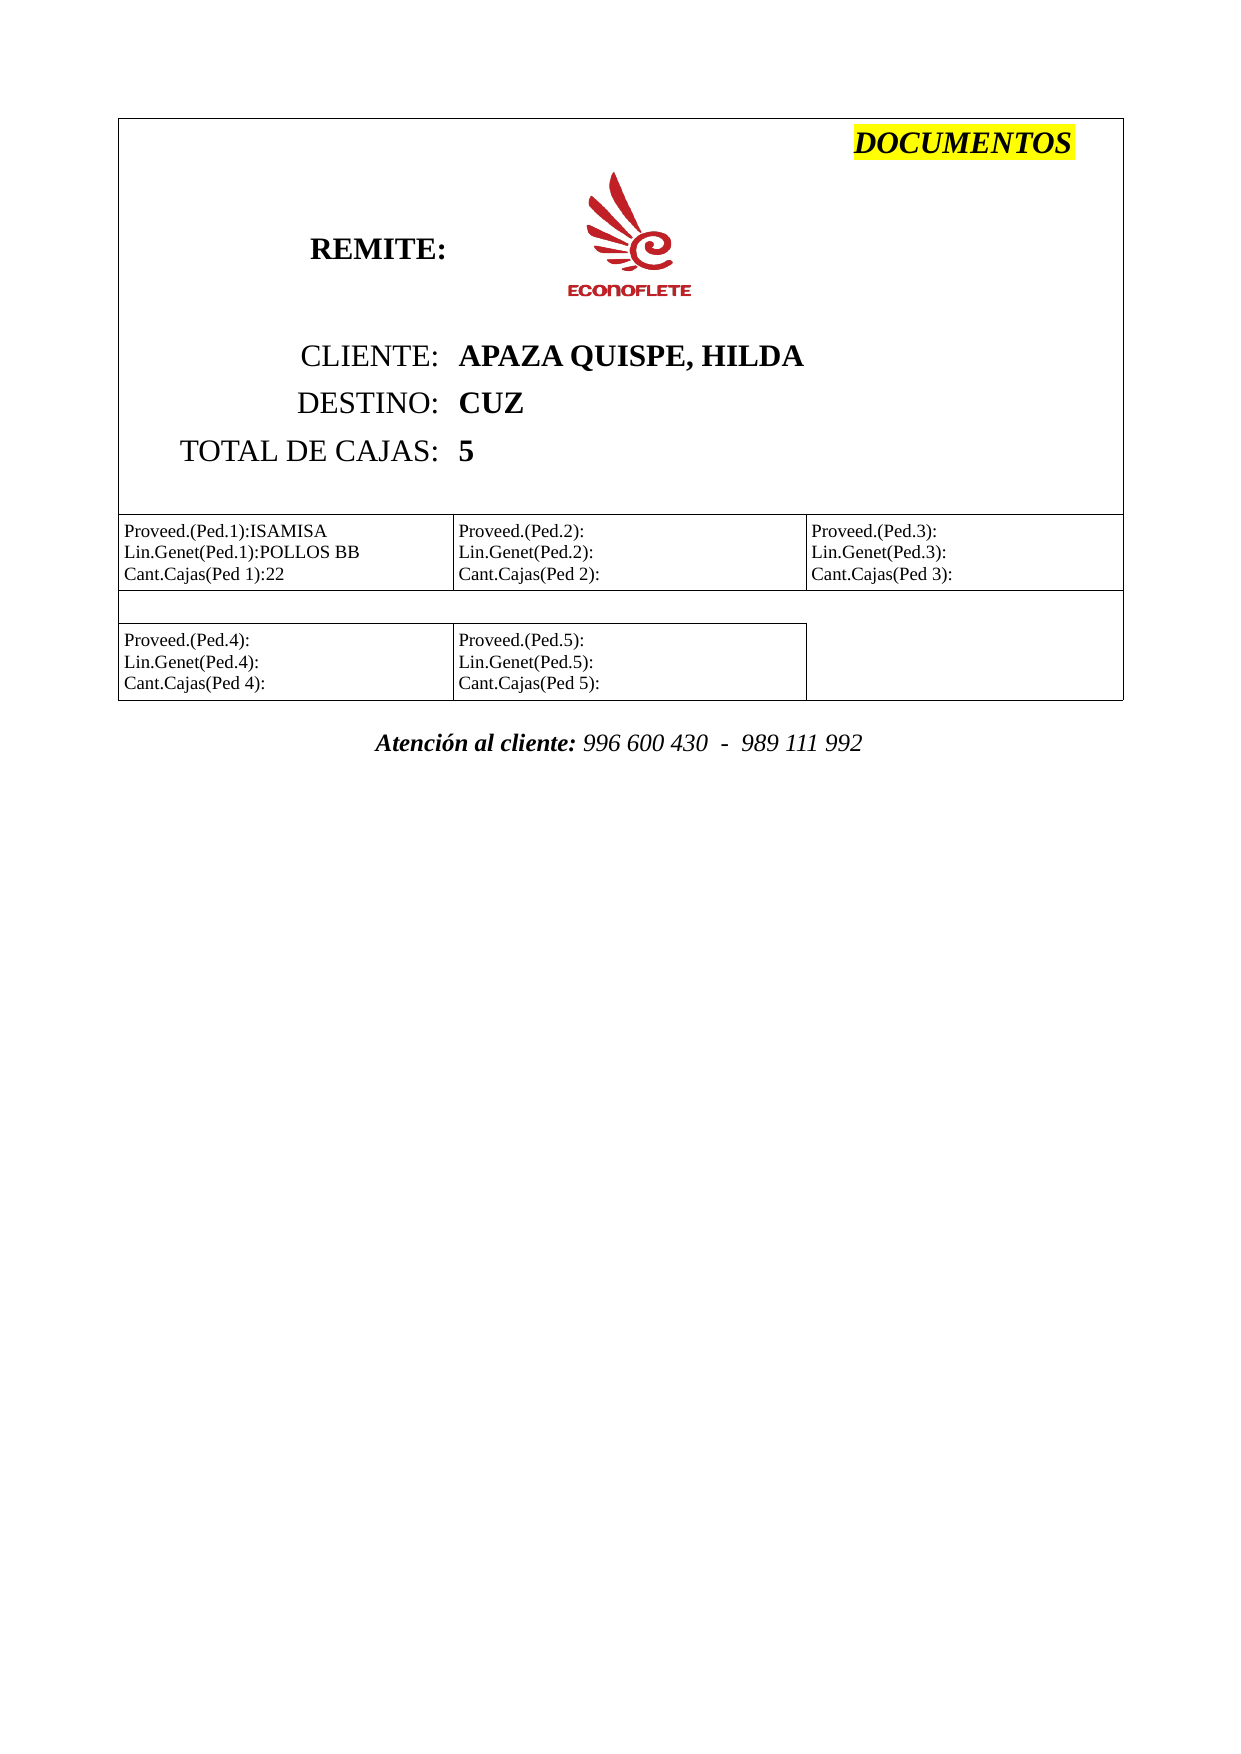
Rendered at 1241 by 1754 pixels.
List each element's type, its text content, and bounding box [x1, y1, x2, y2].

table_cell [807, 623, 1123, 699]
table_cell APAZA QUISPE, HILDA [453, 332, 1123, 379]
table_cell [453, 166, 806, 332]
table_cell Proveed.(Ped.5): Lin.Genet(Ped.5): Cant.Cajas(Ped 5): [454, 624, 806, 699]
table_cell DESTINO: [119, 379, 453, 426]
text Atención al cliente: 996 600 430 - 989 111 992 [118, 728, 1122, 757]
table_cell CUZ [453, 379, 806, 426]
table_cell [806, 379, 1123, 426]
table_cell Proveed.(Ped.3): Lin.Genet(Ped.3): Cant.Cajas(Ped 3): [807, 515, 1123, 590]
table_cell [806, 474, 1123, 514]
table_cell TOTAL DE CAJAS: [119, 426, 453, 474]
table_cell [806, 591, 1123, 623]
table_cell [119, 591, 453, 623]
table_cell Proveed.(Ped.2): Lin.Genet(Ped.2): Cant.Cajas(Ped 2): [454, 515, 806, 590]
table_cell [806, 166, 1123, 332]
table_cell Proveed.(Ped.4): Lin.Genet(Ped.4): Cant.Cajas(Ped 4): [119, 624, 453, 699]
table_cell [453, 474, 806, 514]
table_header [453, 119, 806, 166]
table_header [119, 119, 453, 166]
table_cell REMITE: [119, 166, 453, 332]
table_cell Proveed.(Ped.1):ISAMISA Lin.Genet(Ped.1):POLLOS BB Cant.Cajas(Ped 1):22 [119, 515, 453, 590]
picture [552, 171, 707, 297]
table_cell 5 [453, 426, 1123, 474]
table_header DOCUMENTOS [806, 119, 1123, 166]
table_cell [119, 474, 453, 514]
table_cell CLIENTE: [119, 332, 453, 379]
table_cell [453, 591, 806, 623]
